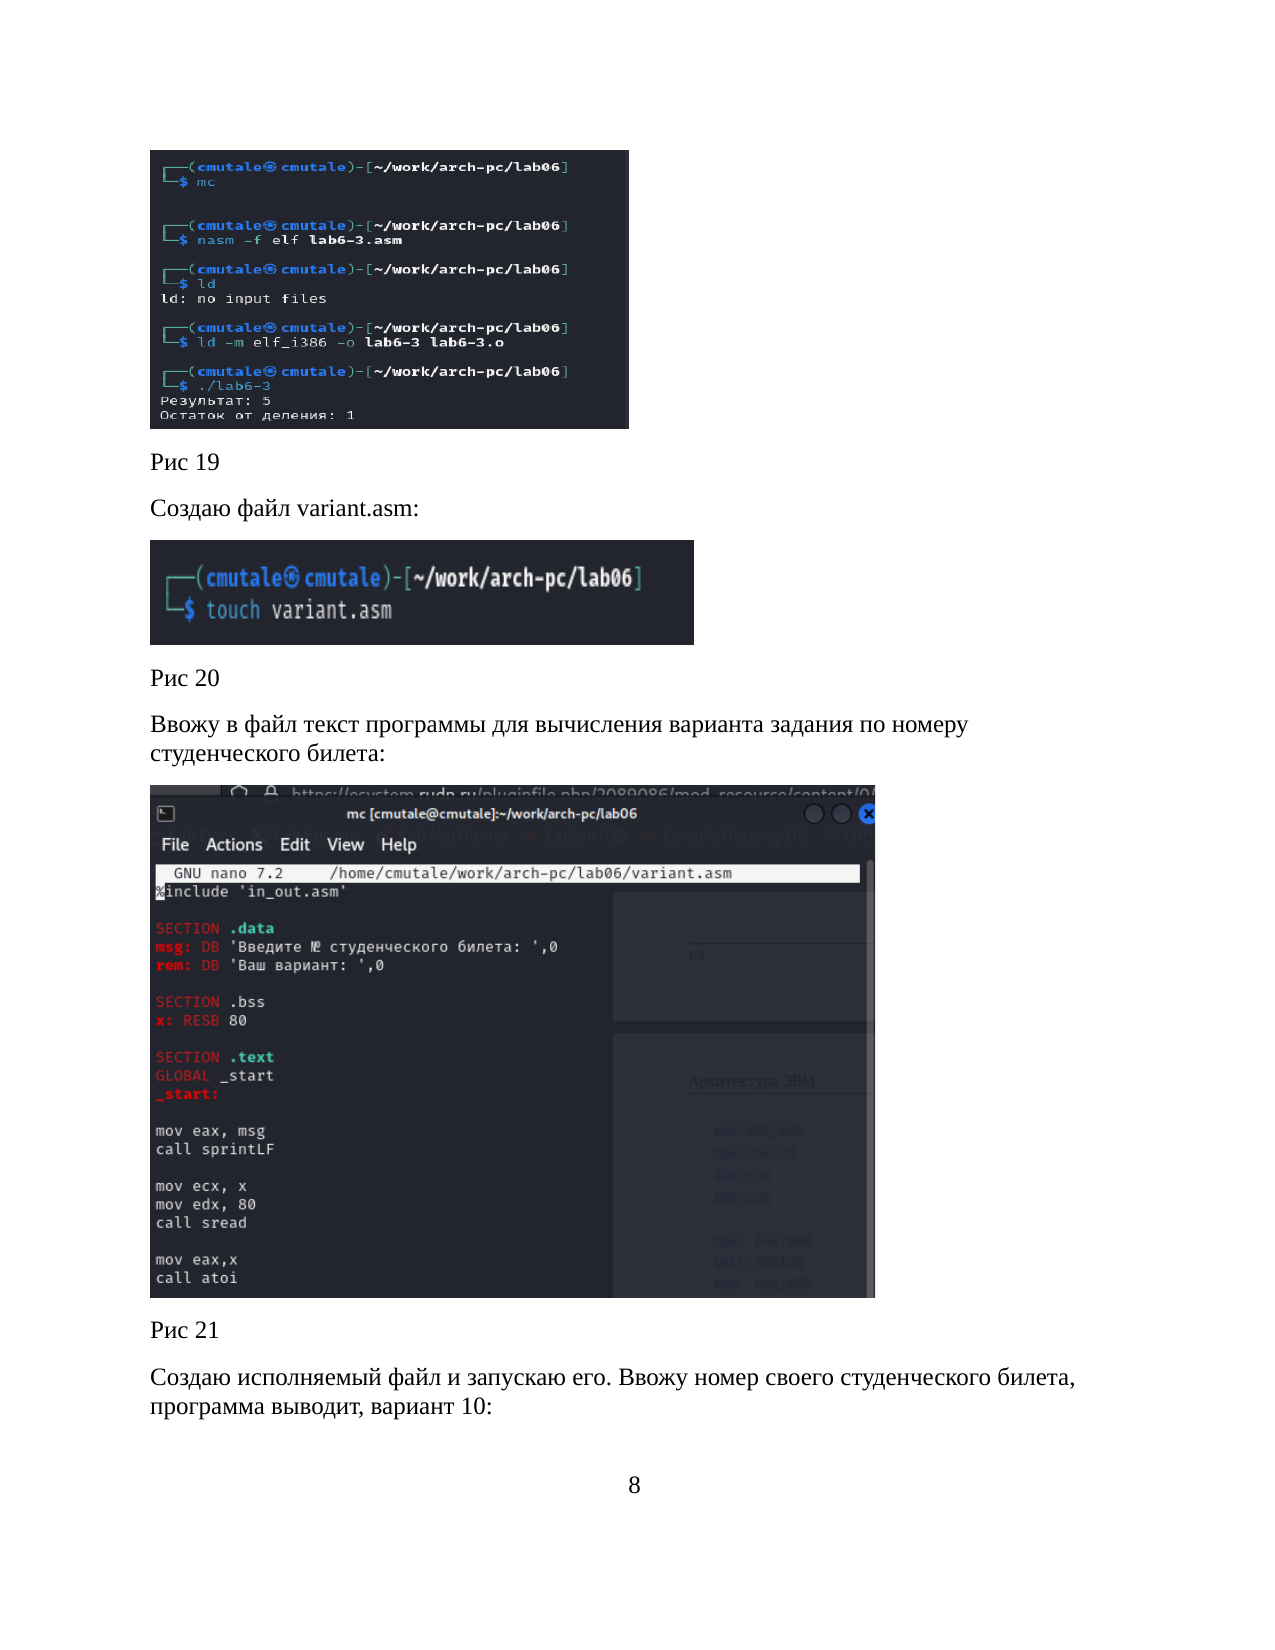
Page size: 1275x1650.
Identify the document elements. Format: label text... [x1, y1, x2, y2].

picture [150, 540, 694, 645]
text Ввожу в файл текст программы для вычисления варианта задания по номеру студенческого билета: [150, 709, 1125, 767]
text Рис 21 [150, 1315, 1125, 1344]
text Рис 19 [150, 447, 1125, 475]
picture [150, 150, 629, 429]
picture [150, 785, 876, 1298]
text Создаю исполняемый файл и запускаю его. Ввожу номер своего студенческого билета, программа выводит, вариант 10: [150, 1362, 1125, 1419]
text Рис 20 [150, 663, 1125, 692]
text Создаю файл variant.asm: [150, 493, 1125, 522]
